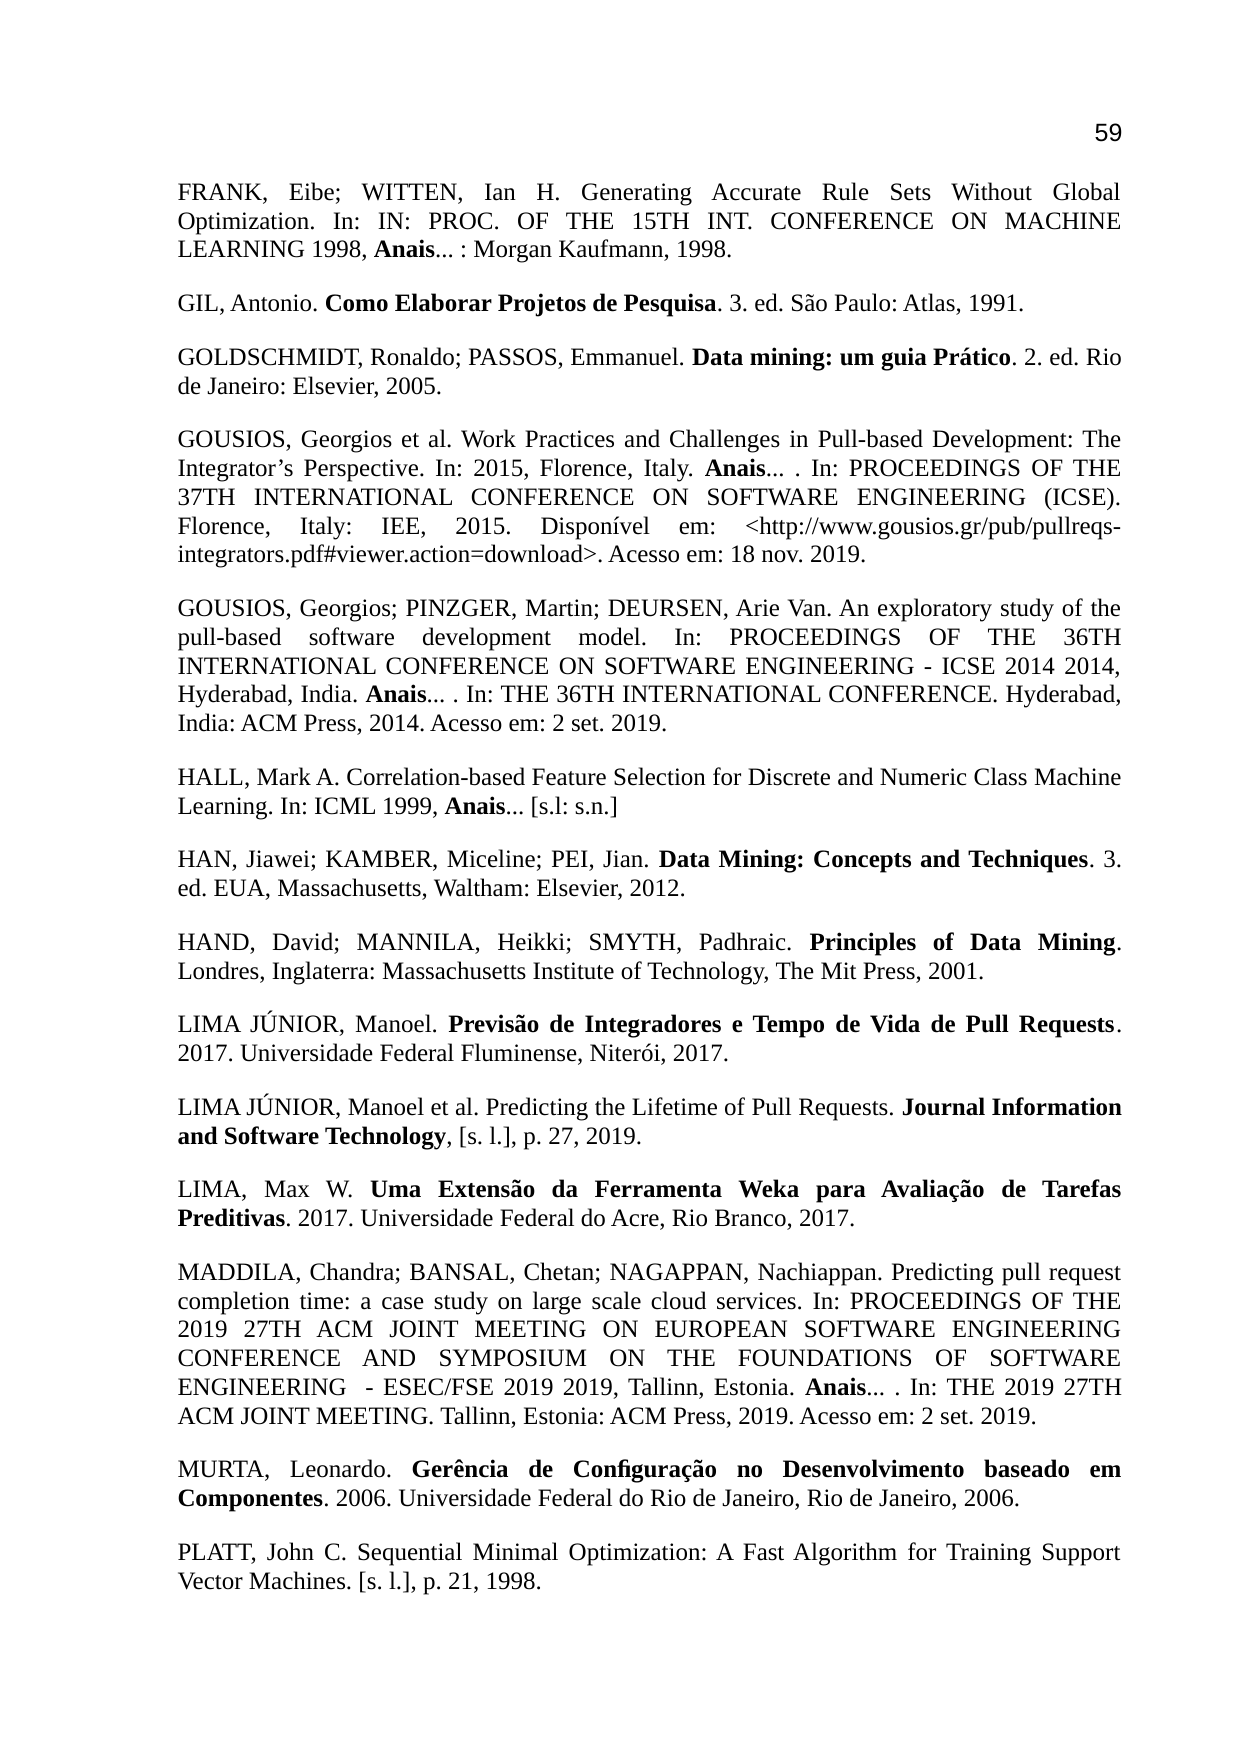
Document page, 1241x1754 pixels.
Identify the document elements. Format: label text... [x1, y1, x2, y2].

text LIMA JÚNIOR, Manoel et al. Predicting the Lifetime of Pull Requests. Journal Information and Software Technology, [s. l.], p. 27, 2019. [177, 1092, 1122, 1149]
text MURTA, Leonardo. Gerência de Conﬁguração no Desenvolvimento baseado em Componentes. 2006. Universidade Federal do Rio de Janeiro, Rio de Janeiro, 2006. [177, 1454, 1122, 1512]
text GOLDSCHMIDT, Ronaldo; PASSOS, Emmanuel. Data mining: um guia Prático. 2. ed. Rio de Janeiro: Elsevier, 2005. [177, 342, 1122, 399]
text MADDILA, Chandra; BANSAL, Chetan; NAGAPPAN, Nachiappan. Predicting pull request completion time: a case study on large scale cloud services. In: PROCEEDINGS OF THE 2019 27TH ACM JOINT MEETING ON EUROPEAN SOFTWARE ENGINEERING CONFERENCE AND SYMPOSIUM ON THE FOUNDATIONS OF SOFTWARE ENGINEERING - ESEC/FSE 2019 2019, Tallinn, Estonia. Anais... . In: THE 2019 27TH ACM JOINT MEETING. Tallinn, Estonia: ACM Press, 2019. Acesso em: 2 set. 2019. [177, 1257, 1122, 1429]
text LIMA JÚNIOR, Manoel. Previsão de Integradores e Tempo de Vida de Pull Requests. 2017. Universidade Federal Fluminense, Niterói, 2017. [177, 1009, 1122, 1067]
text LIMA, Max W. Uma Extensão da Ferramenta Weka para Avaliação de Tarefas Preditivas. 2017. Universidade Federal do Acre, Rio Branco, 2017. [177, 1174, 1122, 1232]
text GOUSIOS, Georgios; PINZGER, Martin; DEURSEN, Arie Van. An exploratory study of the pull-based software development model. In: PROCEEDINGS OF THE 36TH INTERNATIONAL CONFERENCE ON SOFTWARE ENGINEERING - ICSE 2014 2014, Hyderabad, India. Anais... . In: THE 36TH INTERNATIONAL CONFERENCE. Hyderabad, India: ACM Press, 2014. Acesso em: 2 set. 2019. [177, 593, 1122, 737]
text FRANK, Eibe; WITTEN, Ian H. Generating Accurate Rule Sets Without Global Optimization. In: IN: PROC. OF THE 15TH INT. CONFERENCE ON MACHINE LEARNING 1998, Anais... : Morgan Kaufmann, 1998. [177, 177, 1122, 263]
text HAN, Jiawei; KAMBER, Miceline; PEI, Jian. Data Mining: Concepts and Techniques. 3. ed. EUA, Massachusetts, Waltham: Elsevier, 2012. [177, 844, 1122, 902]
text GIL, Antonio. Como Elaborar Projetos de Pesquisa. 3. ed. São Paulo: Atlas, 1991. [177, 288, 1122, 317]
text GOUSIOS, Georgios et al. Work Practices and Challenges in Pull-based Development: The Integrator’s Perspective. In: 2015, Florence, Italy. Anais... . In: PROCEEDINGS OF THE 37TH INTERNATIONAL CONFERENCE ON SOFTWARE ENGINEERING (ICSE). Florence, Italy: IEE, 2015. Disponível em: <http://www.gousios.gr/pub/pullreqs-integrators.pdf#viewer.action=download>. Acesso em: 18 nov. 2019. [177, 424, 1122, 568]
text HALL, Mark A. Correlation-based Feature Selection for Discrete and Numeric Class Machine Learning. In: ICML 1999, Anais... [s.l: s.n.] [177, 762, 1122, 819]
text PLATT, John C. Sequential Minimal Optimization: A Fast Algorithm for Training Support Vector Machines. [s. l.], p. 21, 1998. [177, 1537, 1122, 1594]
text HAND, David; MANNILA, Heikki; SMYTH, Padhraic. Principles of Data Mining. Londres, Inglaterra: Massachusetts Institute of Technology, The Mit Press, 2001. [177, 927, 1122, 984]
